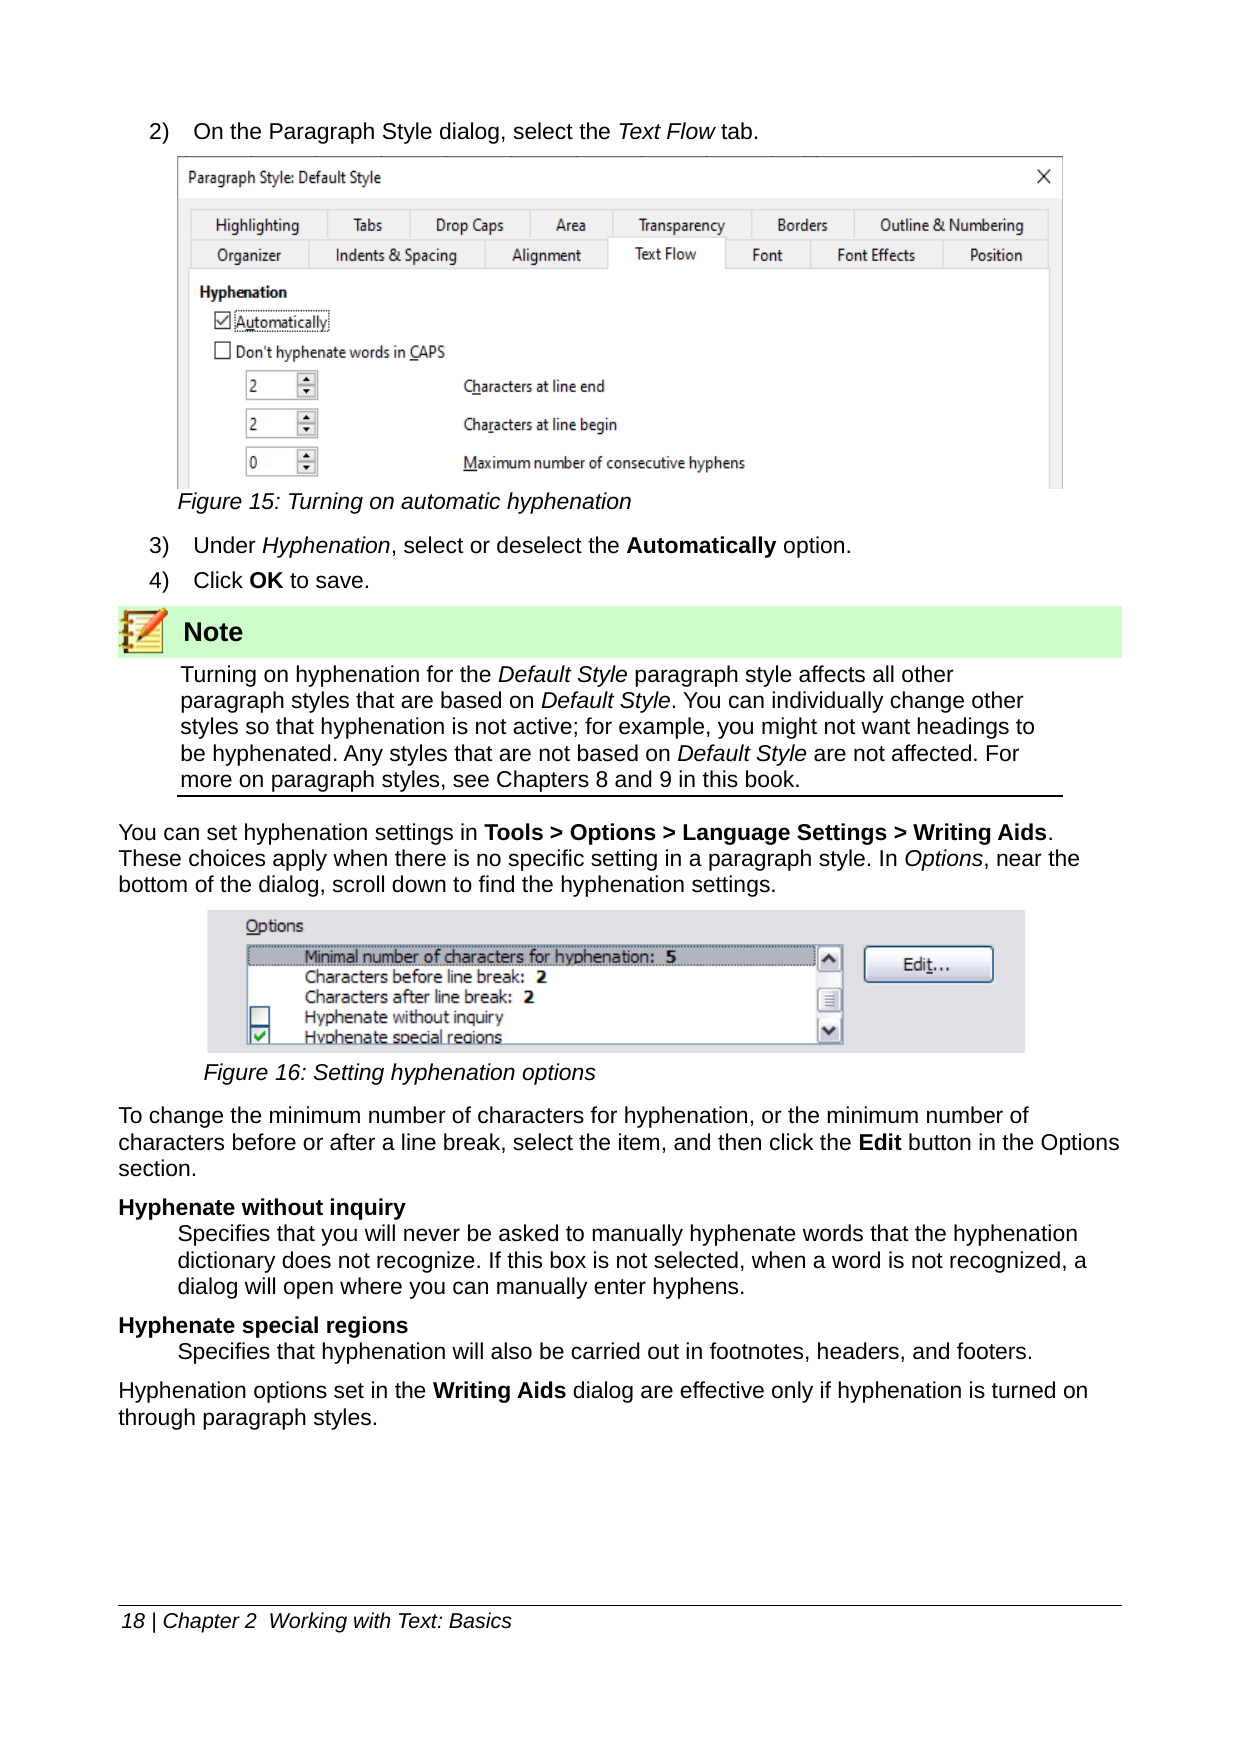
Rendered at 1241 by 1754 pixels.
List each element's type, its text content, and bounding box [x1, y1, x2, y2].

text Hyphenate without inquiry [118, 1194, 1122, 1220]
text Figure 16: Setting hyphenation options [203, 1059, 1030, 1085]
text Specifies that hyphenation will also be carried out in footnotes, headers, and footers. [177, 1338, 1122, 1364]
text Figure 15: Turning on automatic hyphenation [177, 489, 1063, 515]
subtitle Note [118, 606, 1122, 658]
text Hyphenation options set in the Writing Aids dialog are effective only if hyphenation is turned on through paragraph styles. [118, 1377, 1122, 1430]
list Under Hyphenation, select or deselect the Automatically option. [169, 532, 1122, 558]
list On the Paragraph Style dialog, select the Text Flow tab. [169, 118, 1122, 144]
picture [203, 910, 1030, 1053]
text Hyphenate special regions [118, 1312, 1122, 1338]
text Specifies that you will never be asked to manually hyphenate words that the hyphenation dictionary does not recognize. If this box is not selected, when a word is not recognized, a dialog will open where you can manually enter hyphens. [177, 1220, 1122, 1299]
list Click OK to save. [169, 567, 1122, 594]
picture [119, 606, 170, 657]
text Turning on hyphenation for the Default Style paragraph style affects all other paragraph styles that are based on Default Style. You can individually change other styles so that hyphenation is not active; for example, you might not want headings to be hyphenated. Any styles that are not based on Default Style are not affected. For more on paragraph styles, see Chapters 8 and 9 in this book. [177, 658, 1063, 795]
text You can set hyphenation settings in Tools > Options > Language Settings > Writing Aids. These choices apply when there is no specific setting in a paragraph style. In Options, near the bottom of the dialog, scroll down to find the hyphenation settings. [118, 818, 1122, 898]
picture [177, 156, 1063, 489]
text To change the minimum number of characters for hyphenation, or the minimum number of characters before or after a line break, select the item, and then click the Edit button in the Options section. [118, 1102, 1122, 1181]
